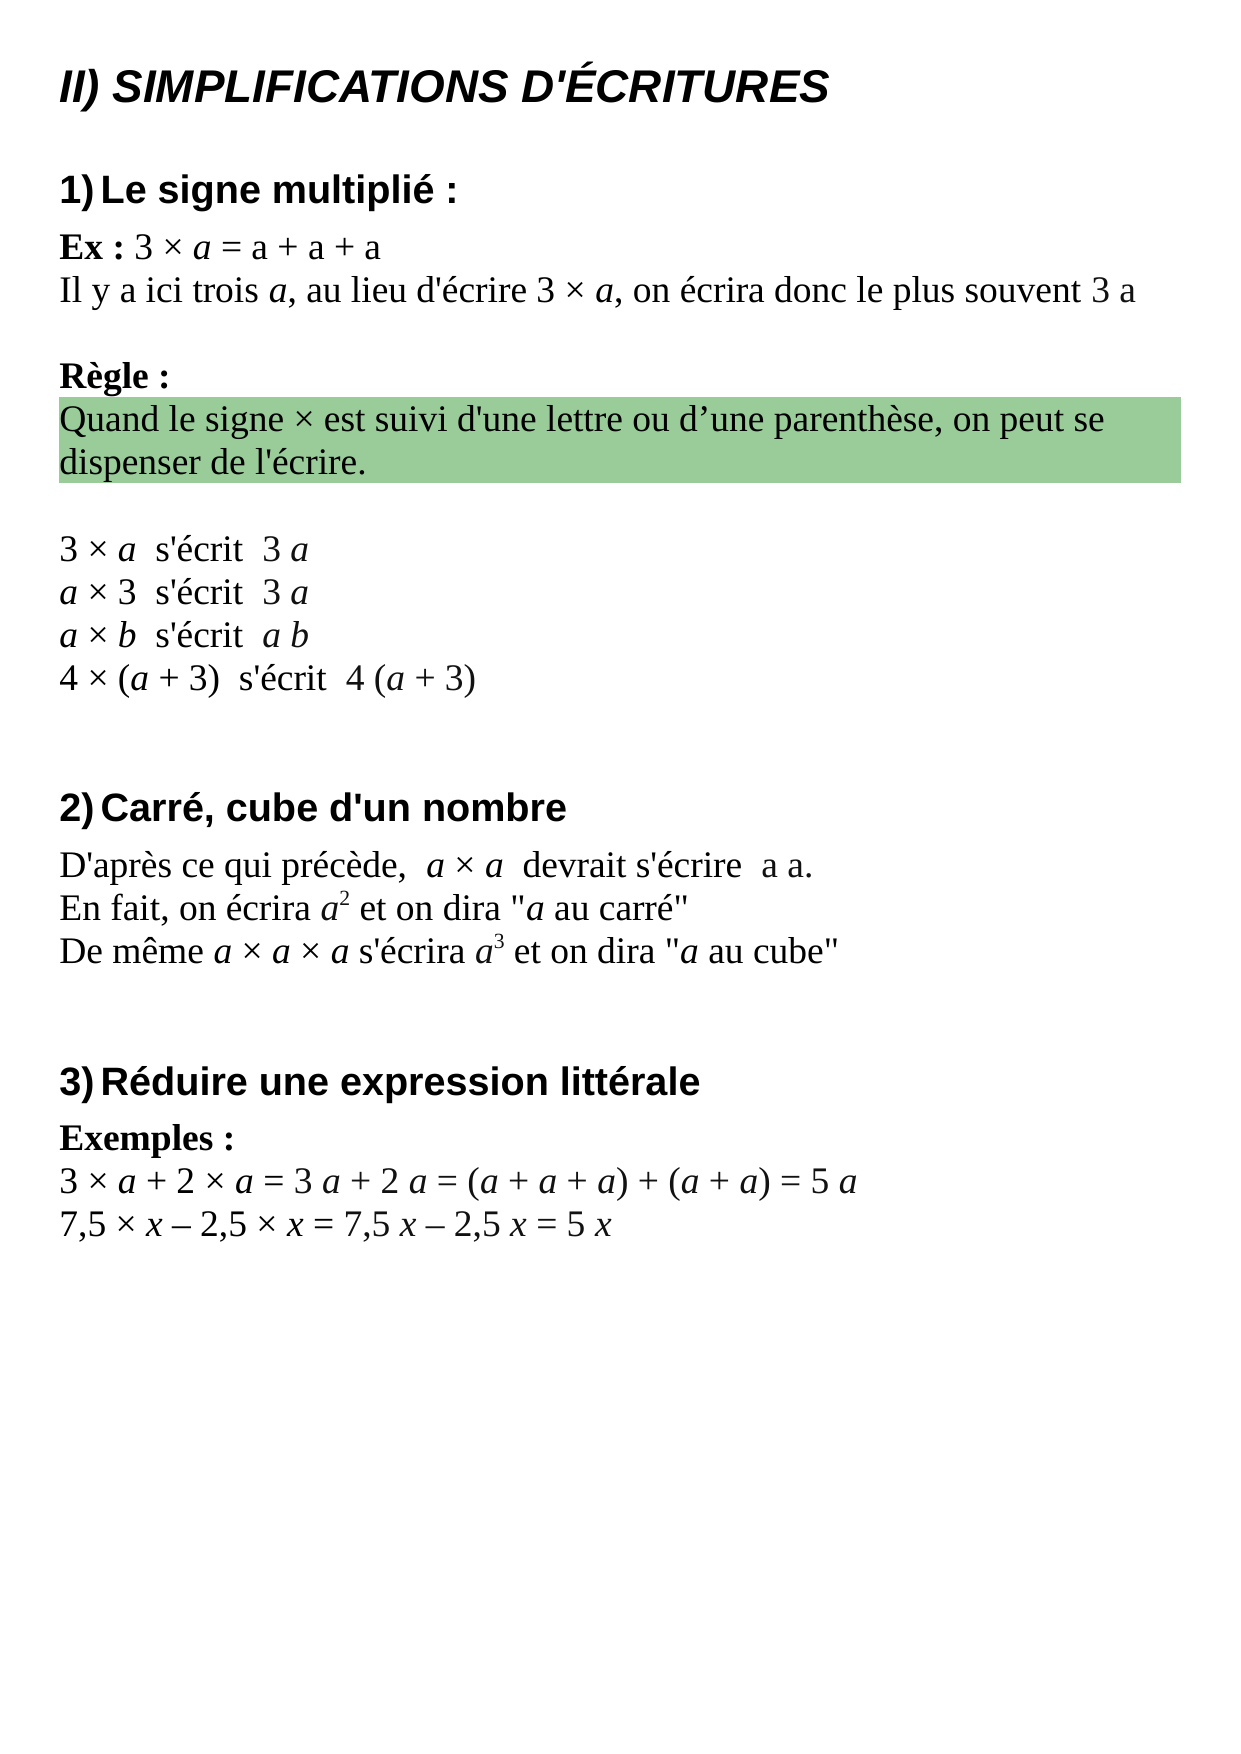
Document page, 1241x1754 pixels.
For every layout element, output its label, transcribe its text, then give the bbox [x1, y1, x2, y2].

text a × b s'écrit a b [59, 612, 1181, 655]
list Le signe multiplié : [59, 167, 1181, 212]
text Règle : [59, 353, 1181, 397]
text Exemples : [59, 1115, 1181, 1158]
text D'après ce qui précède, a × a devrait s'écrire a a. [59, 842, 1181, 885]
text Il y a ici trois a, au lieu d'écrire 3 × a, on écrira donc le plus souvent 3 a [59, 267, 1181, 310]
text 3 × a s'écrit 3 a [59, 526, 1181, 569]
text En fait, on écrira a2 et on dira "a au carré" [59, 885, 1181, 928]
text a × 3 s'écrit 3 a [59, 569, 1181, 612]
list Réduire une expression littérale [59, 1058, 1181, 1103]
list Carré, cube d'un nombre [59, 785, 1181, 830]
text Ex : 3 × a = a + a + a [59, 224, 1181, 267]
text Quand le signe × est suivi d'une lettre ou d’une parenthèse, on peut se dispenser de l'écrire. [59, 397, 1181, 483]
text De même a × a × a s'écrira a3 et on dira "a au cube" [59, 928, 1181, 971]
list Simplifications d'écritures [59, 59, 1181, 112]
text 3 × a + 2 × a = 3 a + 2 a = (a + a + a) + (a + a) = 5 a [59, 1158, 1181, 1201]
text 4 × (a + 3) s'écrit 4 (a + 3) [59, 655, 1181, 698]
text 7,5 × x – 2,5 × x = 7,5 x – 2,5 x = 5 x [59, 1201, 1181, 1244]
